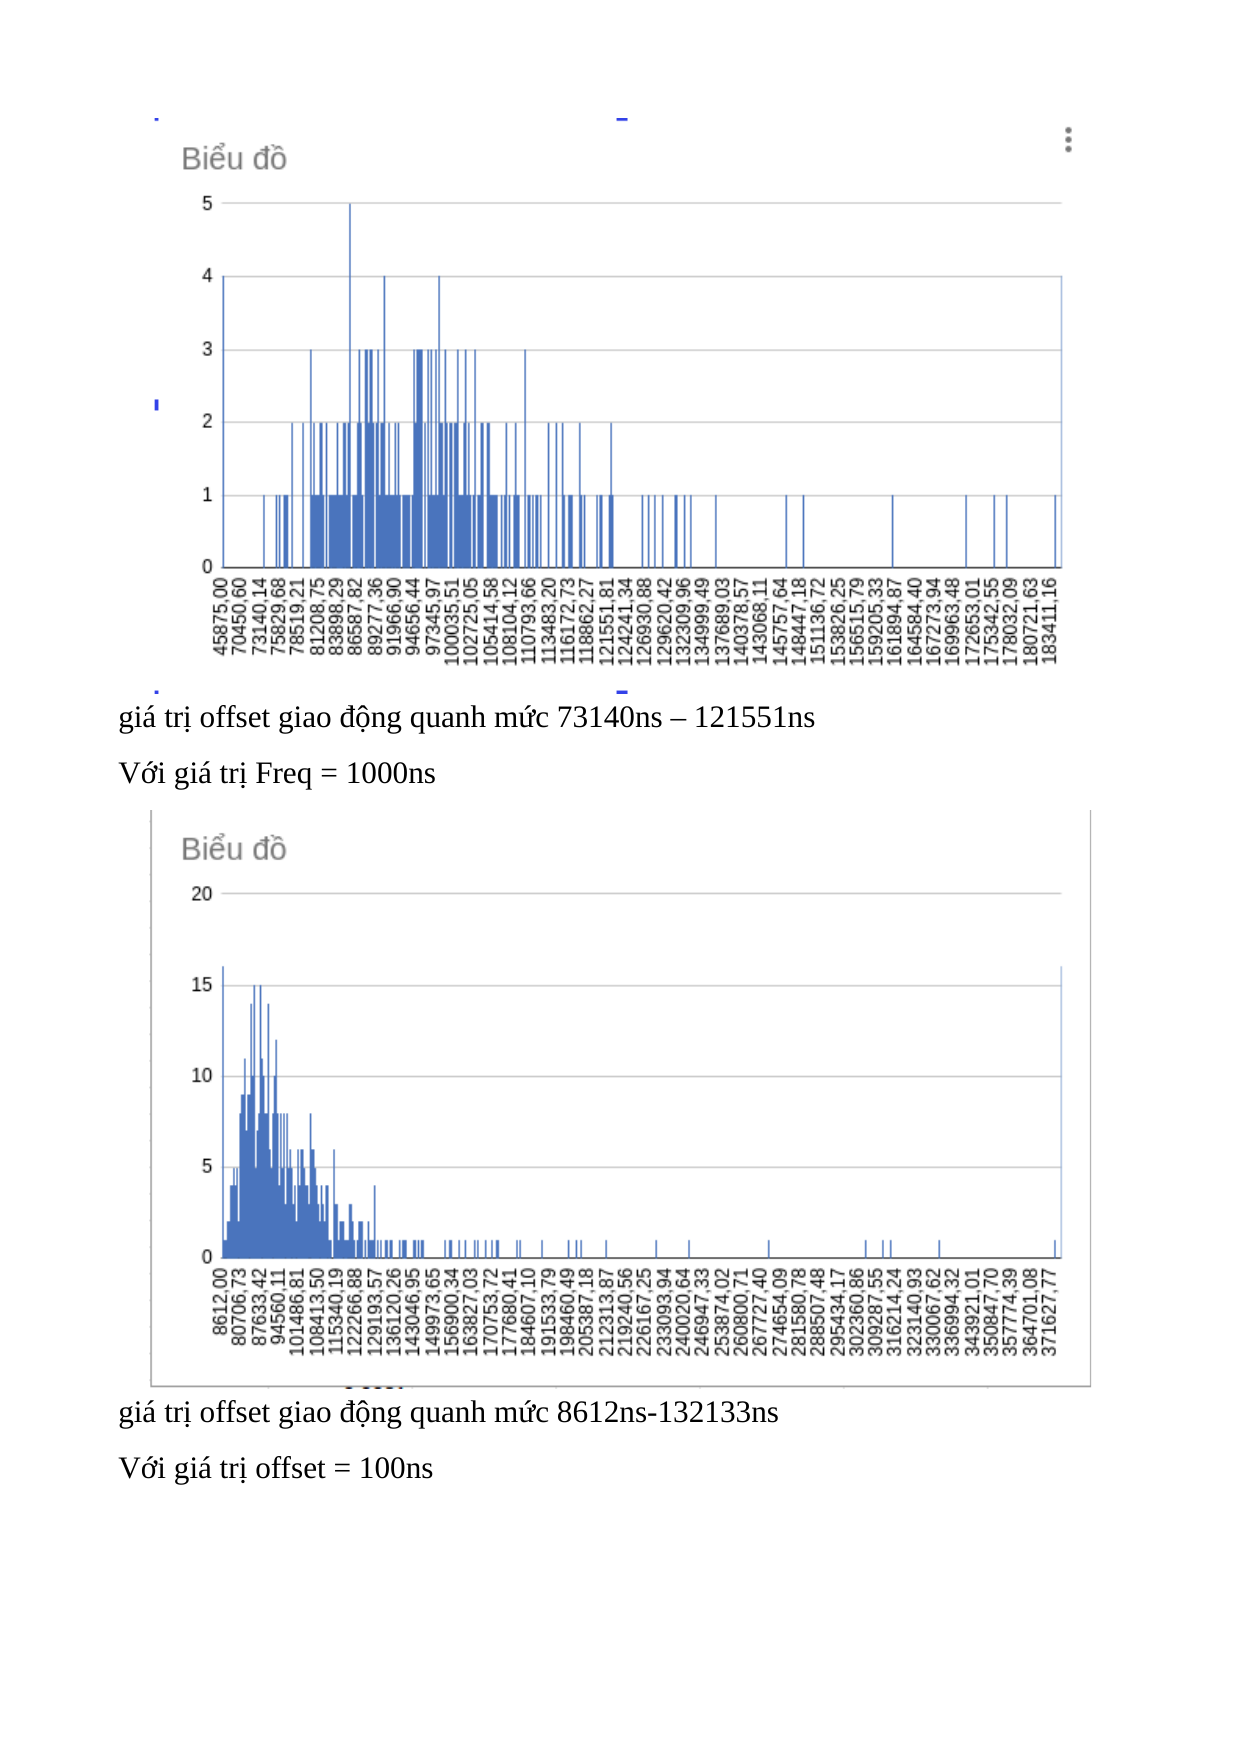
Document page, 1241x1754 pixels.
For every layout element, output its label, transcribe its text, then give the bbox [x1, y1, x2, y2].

text giá trị offset giao động quanh mức 73140ns – 121551ns [118, 118, 1122, 734]
text Với giá trị offset = 100ns [118, 1449, 1122, 1485]
text Với giá trị Freq = 1000ns [118, 754, 1122, 790]
picture [149, 810, 1092, 1389]
picture [154, 118, 1086, 694]
text giá trị offset giao động quanh mức 8612ns-132133ns [118, 810, 1122, 1429]
